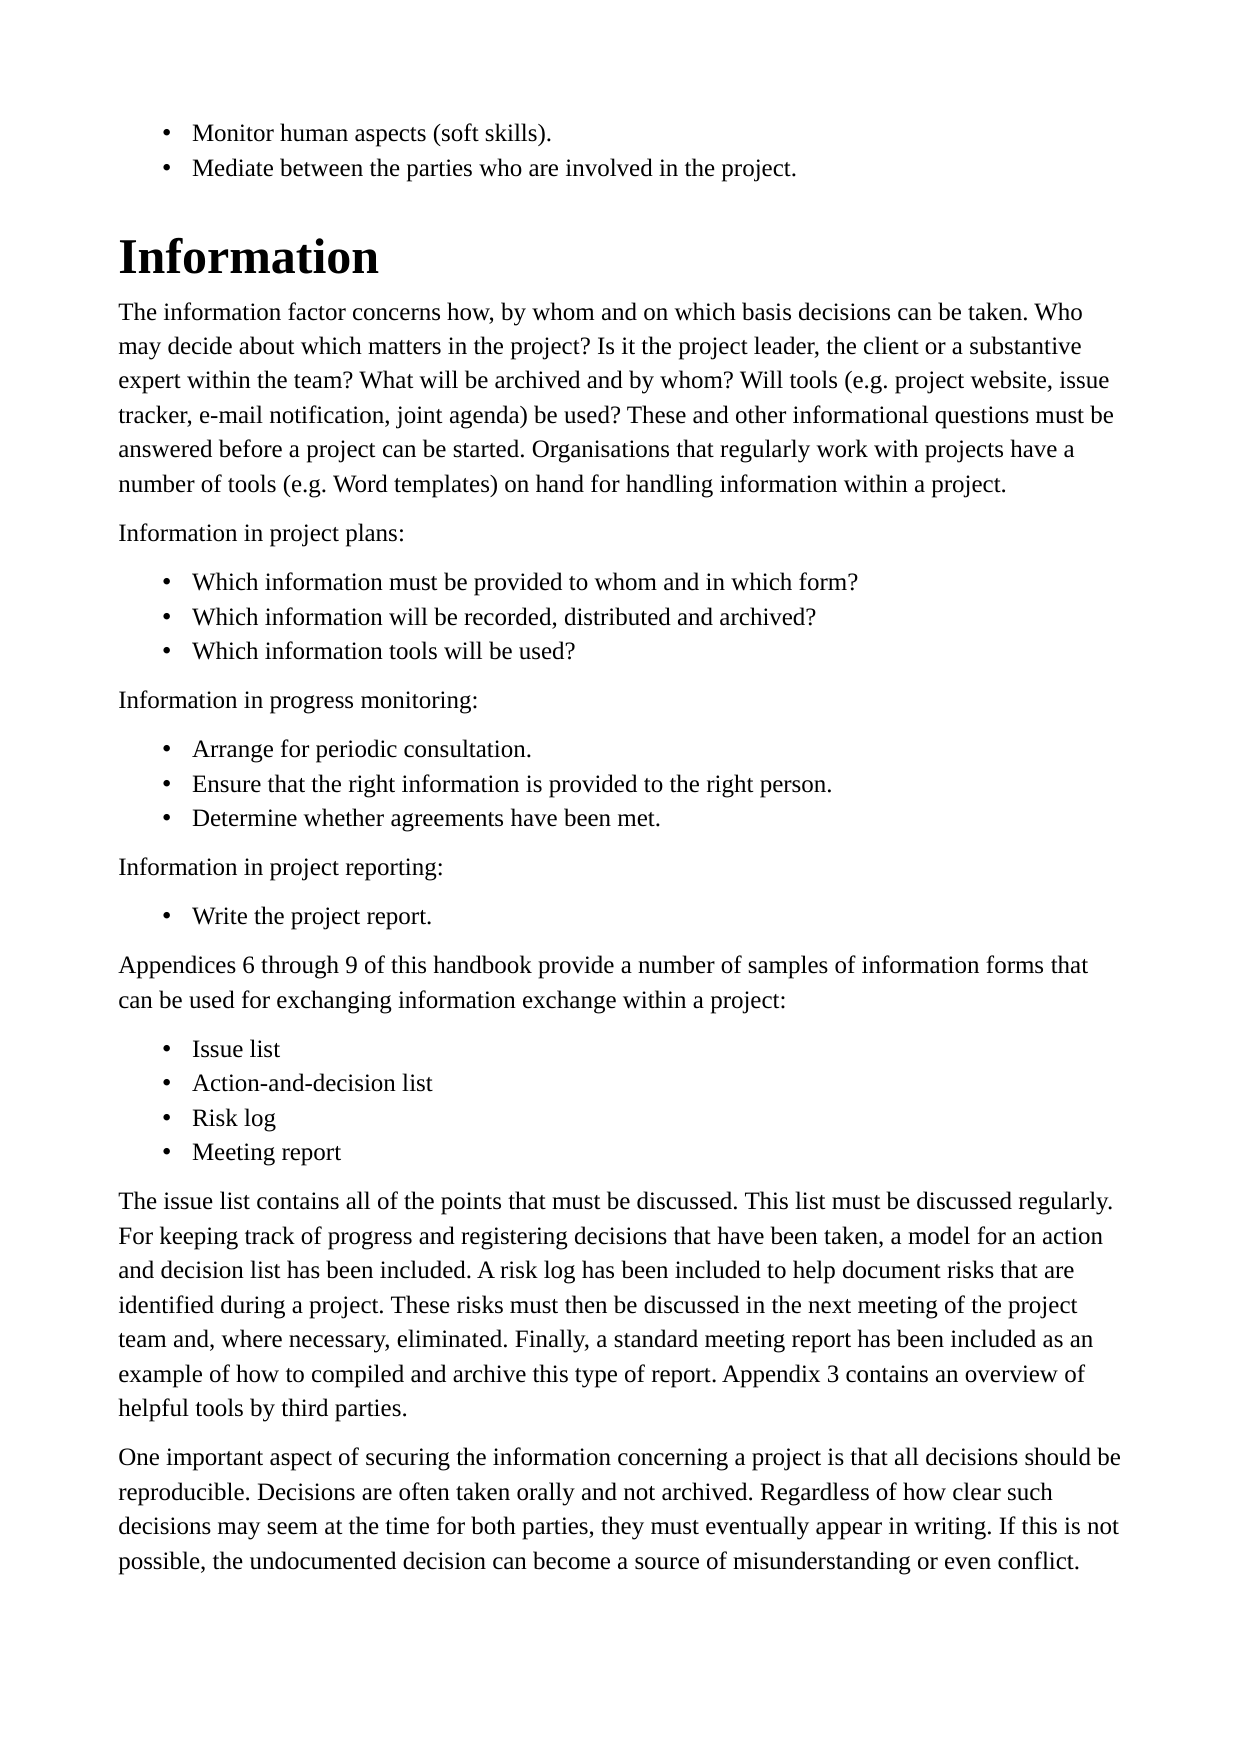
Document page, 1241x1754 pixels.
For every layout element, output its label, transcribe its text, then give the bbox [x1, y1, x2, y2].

list Write the project report. [162, 901, 1122, 930]
list Determine whether agreements have been met. [162, 803, 1122, 832]
list Risk log [162, 1103, 1122, 1132]
list Issue list [162, 1034, 1122, 1063]
list Which information tools will be used? [162, 636, 1122, 665]
list Mediate between the parties who are involved in the project. [162, 153, 1122, 181]
text One important aspect of securing the information concerning a project is that all decisions should be reproducible. Decisions are often taken orally and not archived. Regardless of how clear such decisions may seem at the time for both parties, they must eventually appear in writing. If this is not possible, the undocumented decision can become a source of misunderstanding or even conflict. [118, 1442, 1122, 1574]
text The issue list contains all of the points that must be discussed. This list must be discussed regularly. For keeping track of progress and registering decisions that have been taken, a model for an action and decision list has been included. A risk log has been included to help document risks that are identified during a project. These risks must then be discussed in the next meeting of the project team and, where necessary, eliminated. Finally, a standard meeting report has been included as an example of how to compiled and archive this type of report. Appendix 3 contains an overview of helpful tools by third parties. [118, 1186, 1122, 1422]
text Information in project plans: [118, 518, 1122, 547]
text Appendices 6 through 9 of this handbook provide a number of samples of information forms that can be used for exchanging information exchange within a project: [118, 950, 1122, 1014]
subtitle Information [118, 227, 1122, 284]
list Meeting report [162, 1137, 1122, 1166]
list Which information will be recorded, distributed and archived? [162, 602, 1122, 630]
list Arrange for periodic consultation. [162, 734, 1122, 763]
text Information in project reporting: [118, 852, 1122, 881]
text Information in progress monitoring: [118, 685, 1122, 714]
list Which information must be provided to whom and in which form? [162, 567, 1122, 596]
list Ensure that the right information is provided to the right person. [162, 769, 1122, 797]
list Action-and-decision list [162, 1068, 1122, 1097]
text The information factor concerns how, by whom and on which basis decisions can be taken. Who may decide about which matters in the project? Is it the project leader, the client or a substantive expert within the team? What will be archived and by whom? Will tools (e.g. project website, issue tracker, e-mail notification, joint agenda) be used? These and other informational questions must be answered before a project can be started. Organisations that regularly work with projects have a number of tools (e.g. Word templates) on hand for handling information within a project. [118, 297, 1122, 498]
list Monitor human aspects (soft skills). [162, 118, 1122, 147]
